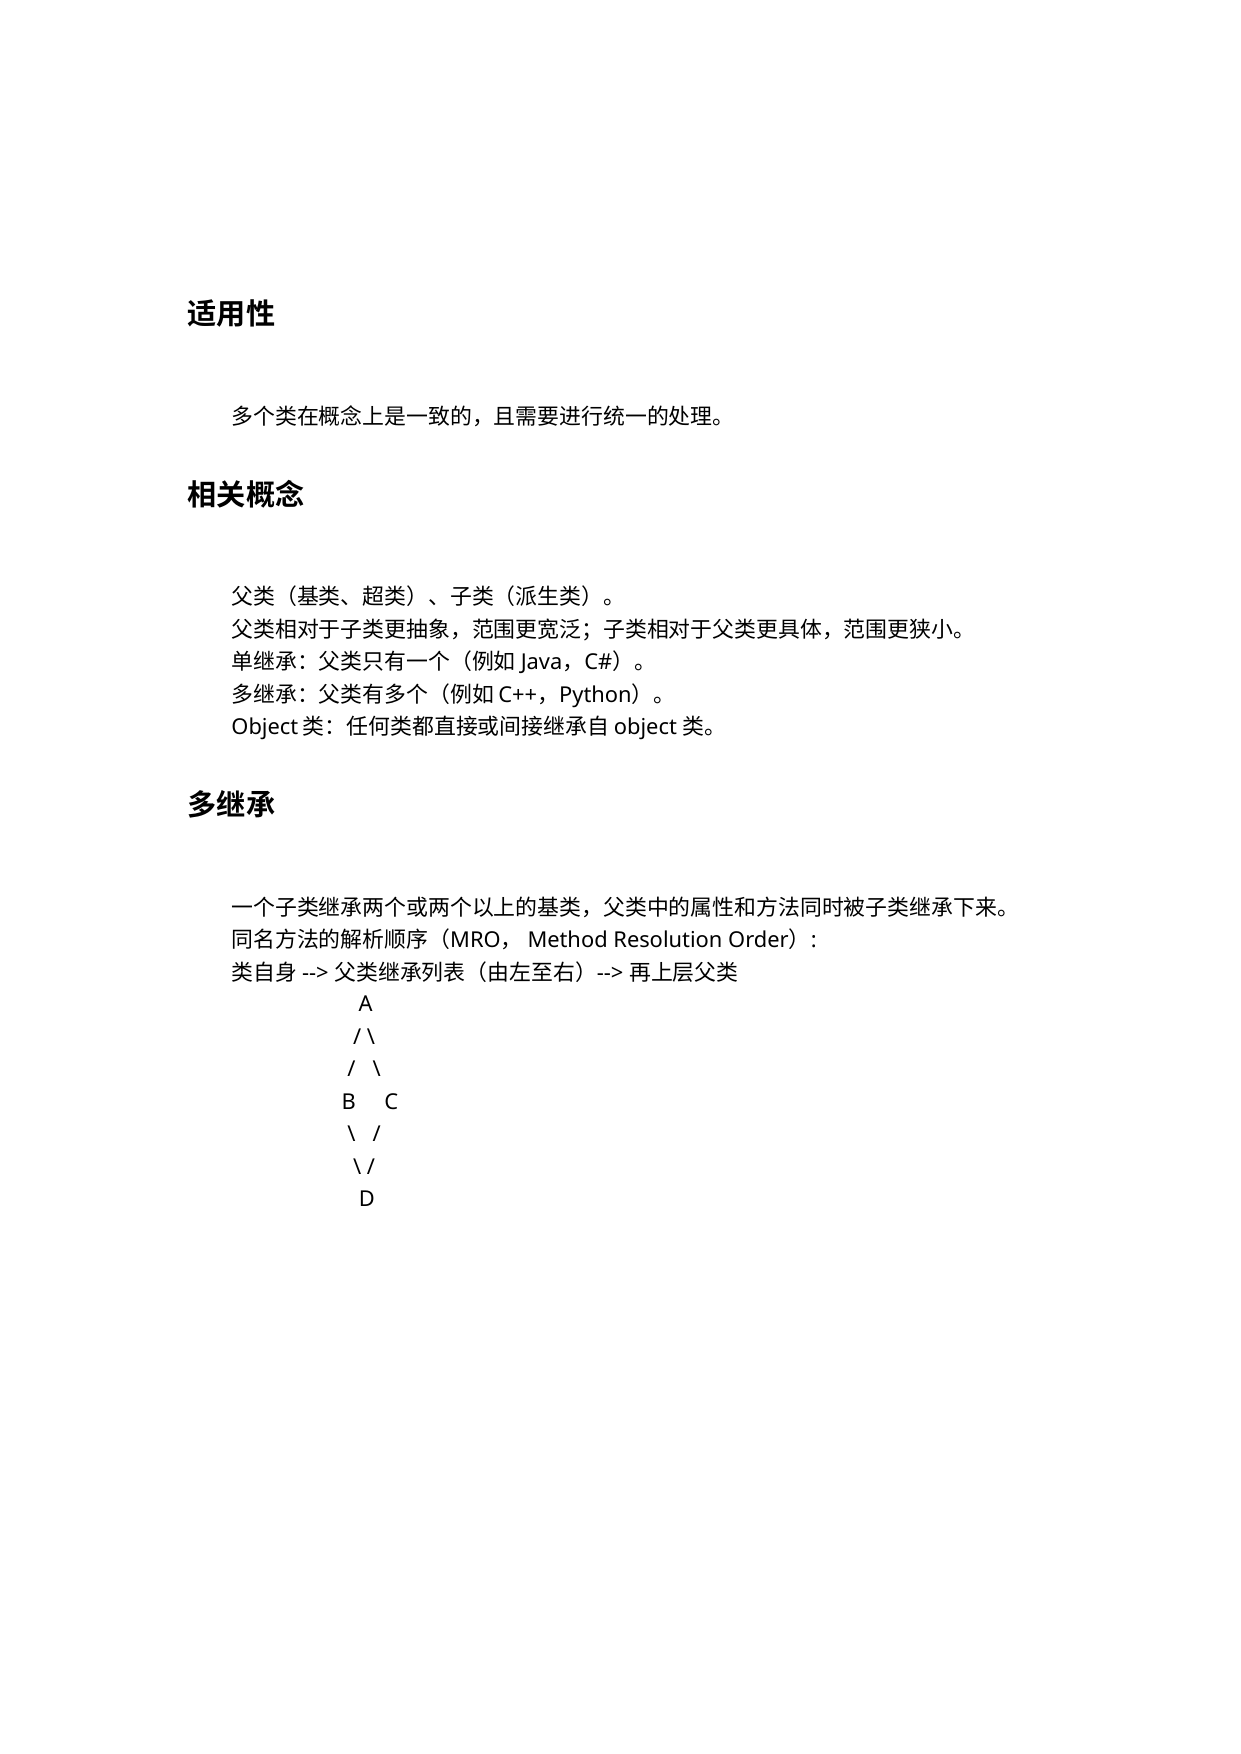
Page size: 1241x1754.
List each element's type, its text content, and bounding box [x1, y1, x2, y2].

text 同名方法的解析顺序（MRO， Method Resolution Order）: [187, 922, 1053, 954]
text / \ [275, 1019, 1053, 1052]
text 一个子类继承两个或两个以上的基类，父类中的属性和方法同时被子类继承下来。 [187, 889, 1053, 922]
text 类自身 --> 父类继承列表（由左至右）--> 再上层父类 [187, 954, 1053, 987]
text B C [275, 1084, 1053, 1117]
text Object类：任何类都直接或间接继承自 object 类。 [187, 709, 1053, 741]
text 父类相对于子类更抽象，范围更宽泛；子类相对于父类更具体，范围更狭小。 [187, 611, 1053, 644]
subtitle 多继承 [187, 770, 1053, 835]
text 多个类在概念上是一致的，且需要进行统一的处理。 [187, 398, 1053, 431]
text \ / [275, 1149, 1053, 1182]
text / \ [275, 1052, 1053, 1084]
text 父类（基类、超类）、子类（派生类）。 [187, 579, 1053, 611]
subtitle 适用性 [187, 279, 1053, 344]
text 多继承：父类有多个（例如C++，Python）。 [187, 676, 1053, 709]
text \ / [275, 1117, 1053, 1149]
text 单继承：父类只有一个（例如 Java，C#）。 [187, 644, 1053, 676]
text D [275, 1182, 1053, 1214]
text A [275, 987, 1053, 1019]
subtitle 相关概念 [187, 460, 1053, 525]
